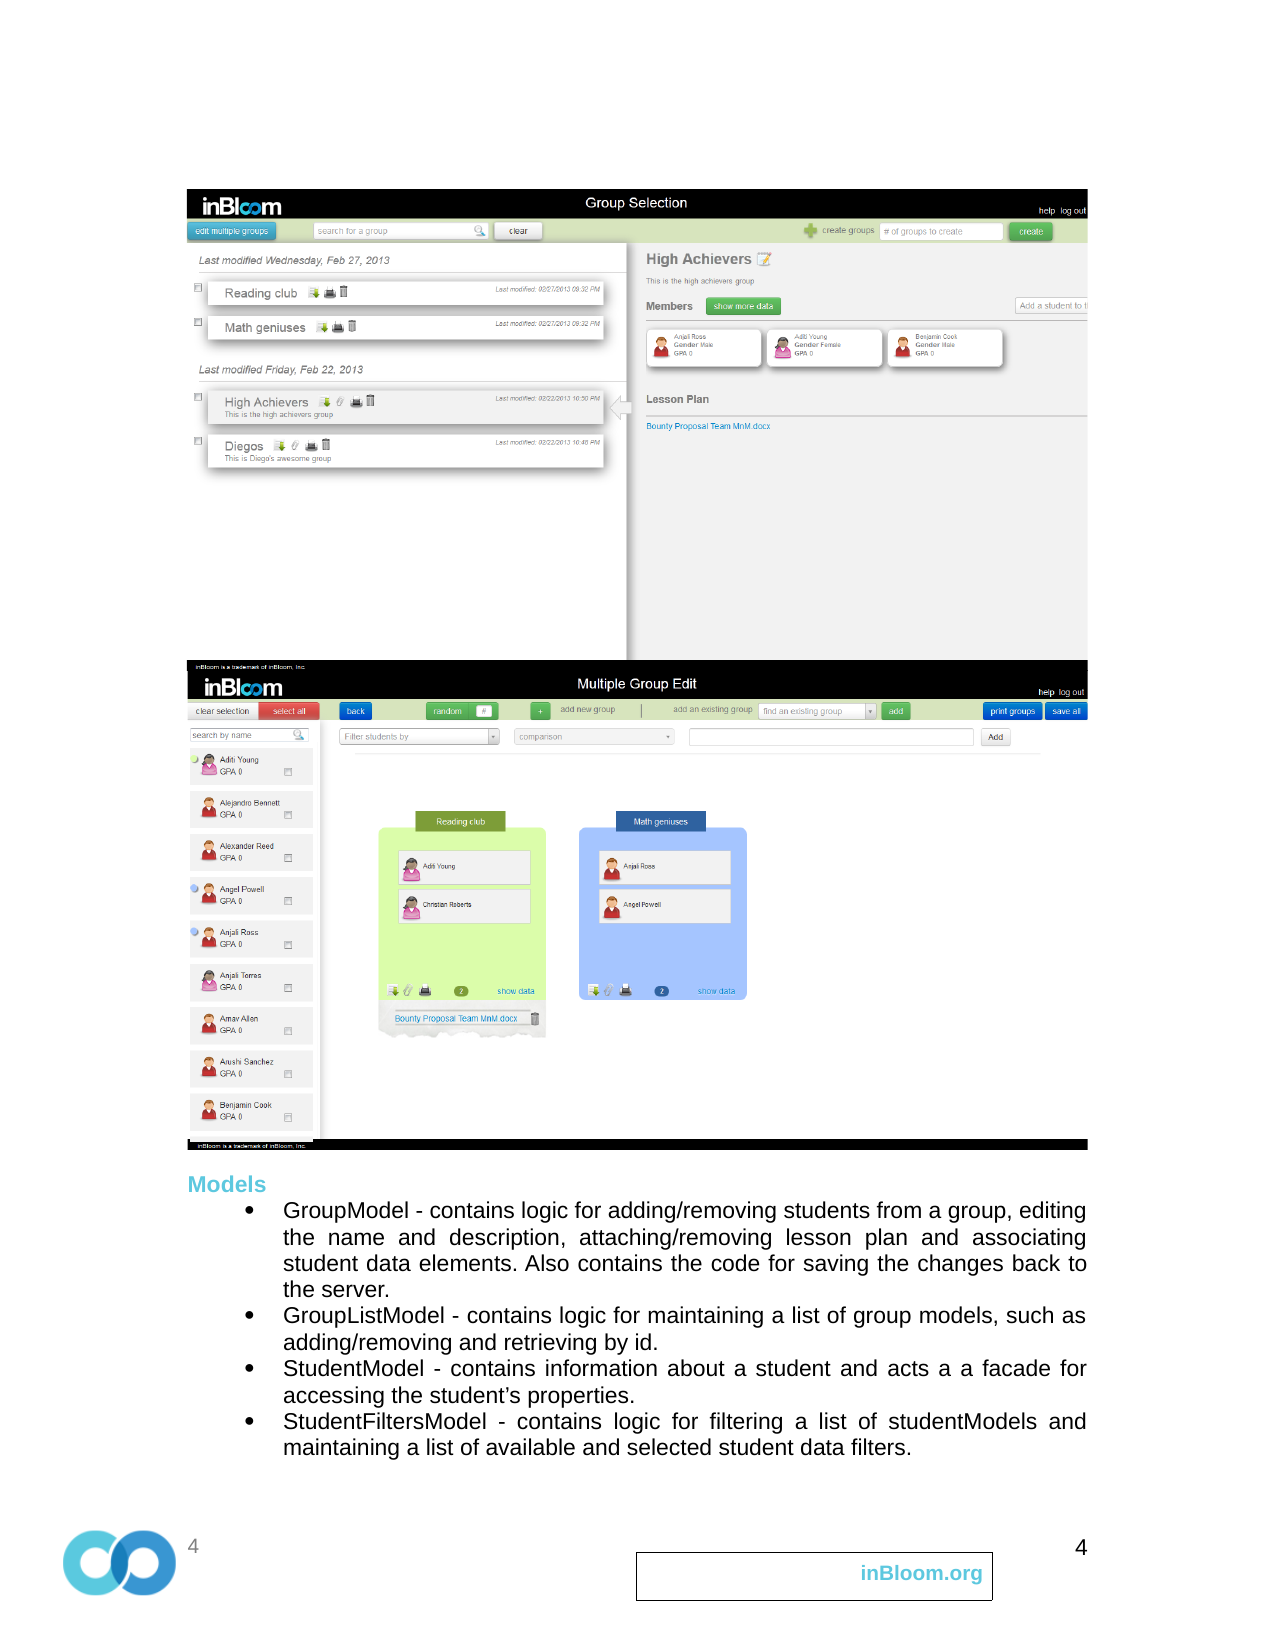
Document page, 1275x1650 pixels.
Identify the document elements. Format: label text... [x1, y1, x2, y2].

list GroupModel - contains logic for adding/removing students from a group, editing the name and description, attaching/removing lesson plan and associating student data elements. Also contains the code for saving the changes back to the server. [245, 1197, 1087, 1302]
list StudentFiltersModel - contains logic for filtering a list of studentModels and maintaining a list of available and selected student data filters. [245, 1408, 1087, 1461]
list GroupListModel - contains logic for maintaining a list of group models, such as adding/removing and retrieving by id. [245, 1302, 1087, 1355]
picture [186, 189, 1088, 1150]
list StudentModel - contains information about a student and acts a a facade for accessing the student’s properties. [245, 1355, 1087, 1408]
picture [53, 1518, 926, 1635]
subtitle Models [187, 1171, 1087, 1197]
